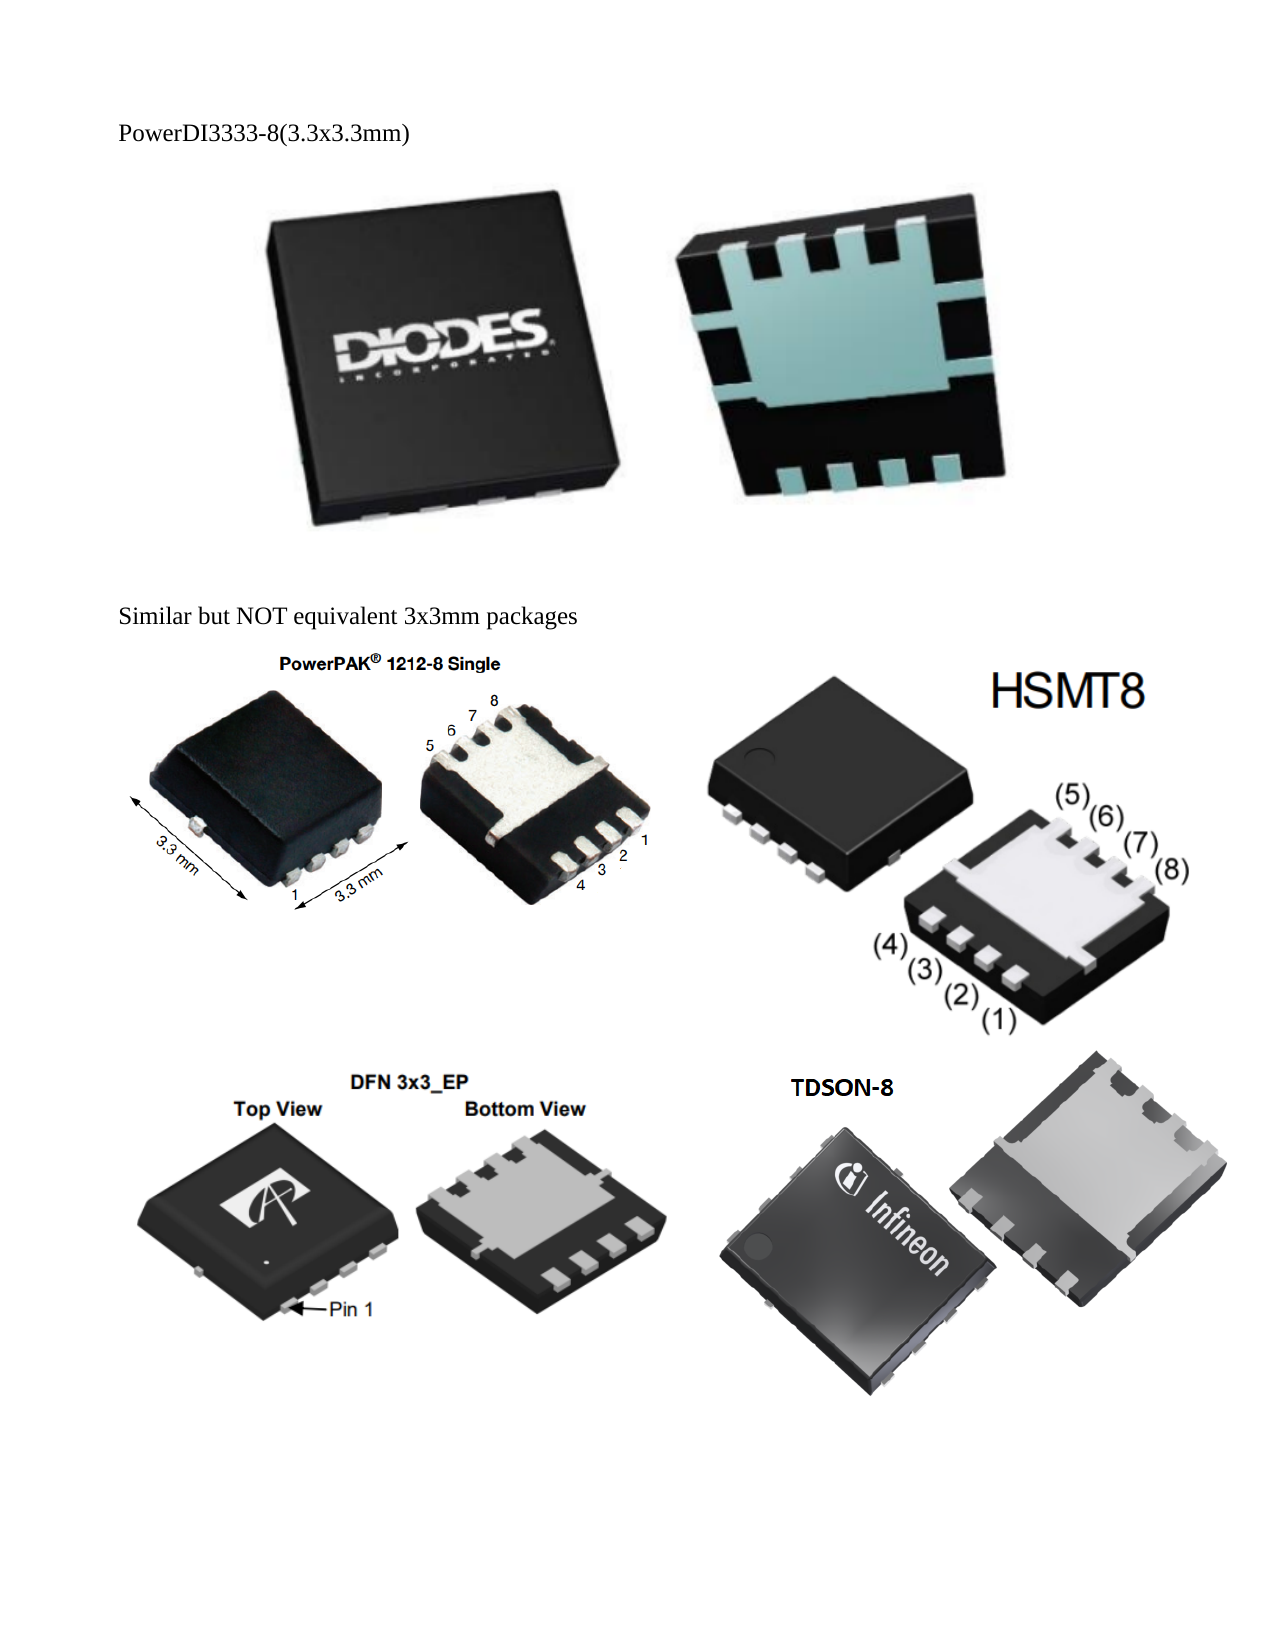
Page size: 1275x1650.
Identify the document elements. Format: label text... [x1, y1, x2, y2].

picture [122, 645, 667, 953]
picture [685, 645, 1228, 1399]
text Similar but NOT equivalent 3x3mm packages [118, 601, 1157, 630]
picture [122, 1046, 683, 1349]
picture [235, 156, 1040, 544]
text PowerDI3333-8(3.3x3.3mm) [118, 118, 1157, 147]
